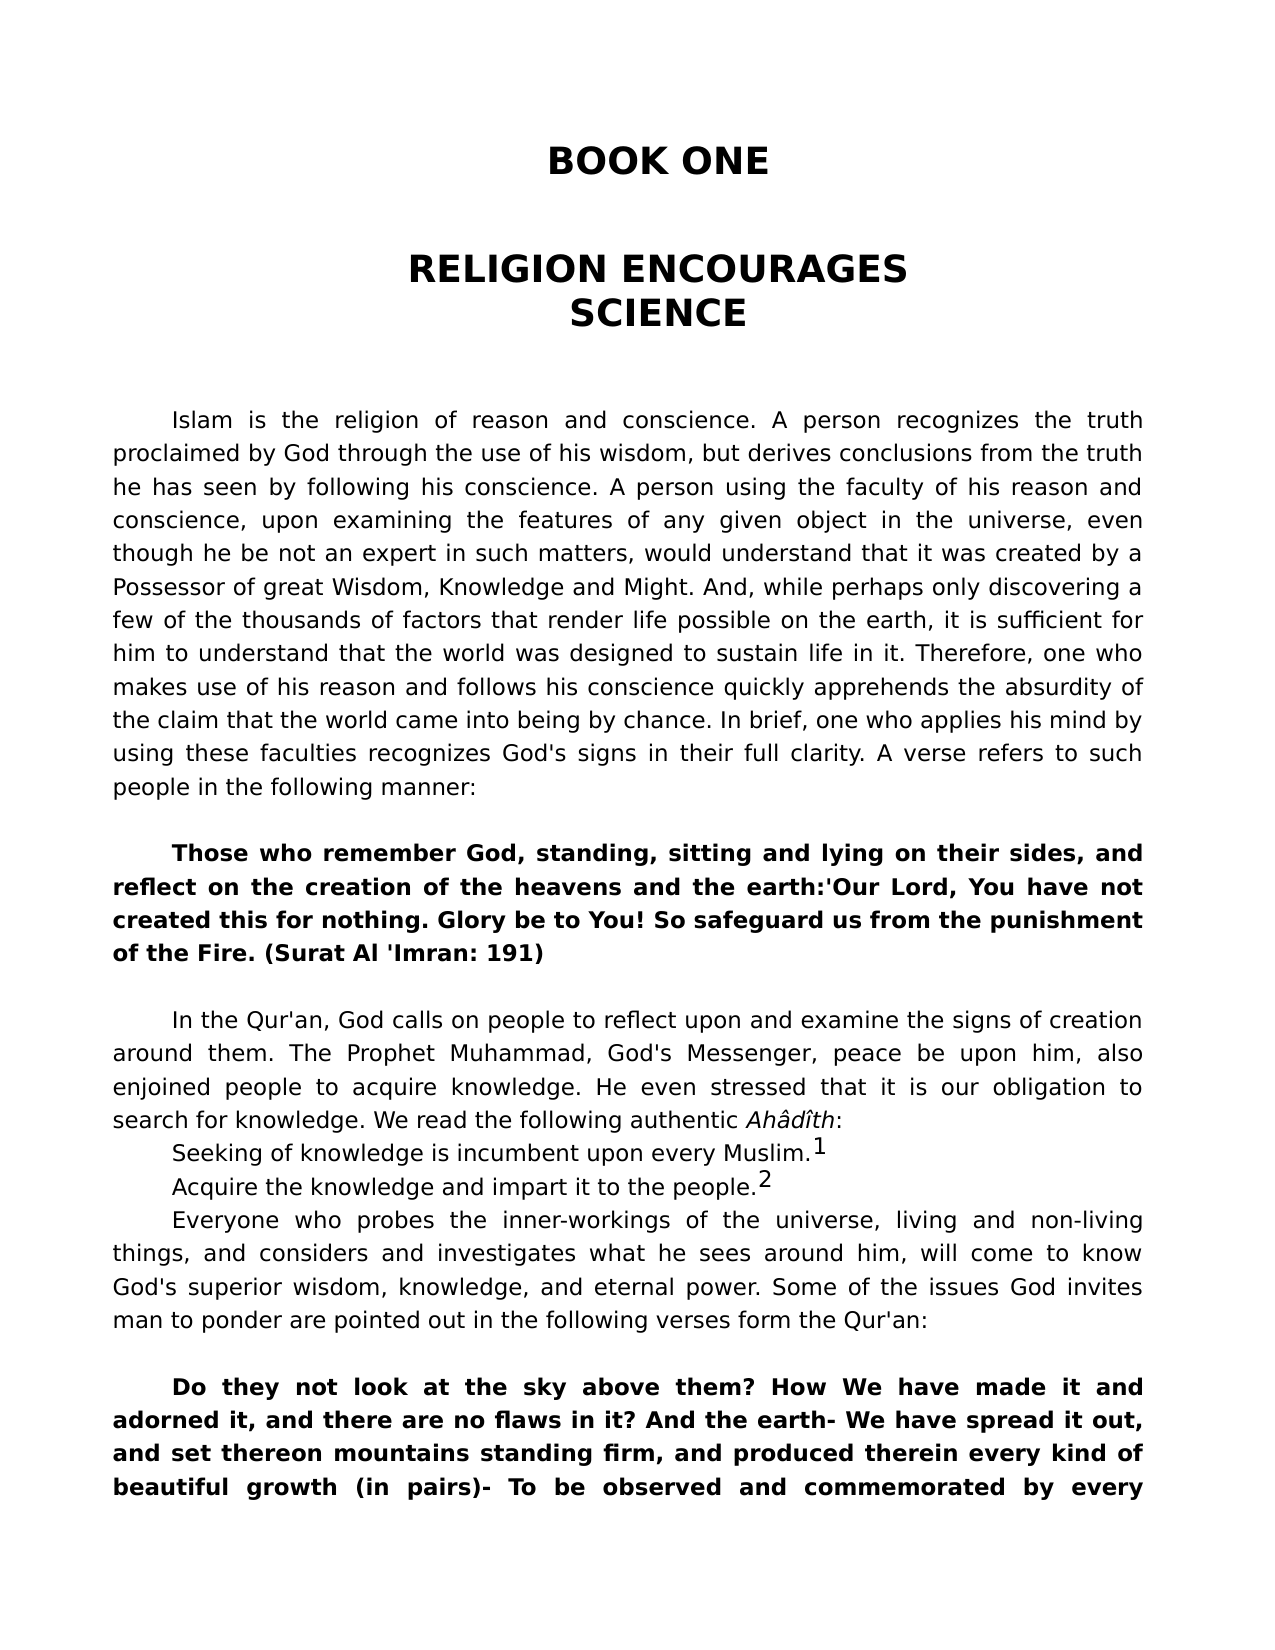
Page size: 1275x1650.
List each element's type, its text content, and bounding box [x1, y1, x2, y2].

text Those who remember God, standing, sitting and lying on their sides, and reflect on the creation of the heavens and the earth:'Our Lord, You have not created this for nothing. Glory be to You! So safeguard us from the punishment of the Fire. (Surat Al 'Imran: 191) [112, 835, 1145, 968]
text In the Qur'an, God calls on people to reflect upon and examine the signs of creation around them. The Prophet Muhammad, God's Messenger, peace be upon him, also enjoined people to acquire knowledge. He even stressed that it is our obligation to search for knowledge. We read the following authentic Ahâdîth: [112, 1002, 1145, 1135]
text Islam is the religion of reason and conscience. A person recognizes the truth proclaimed by God through the use of his wisdom, but derives conclusions from the truth he has seen by following his conscience. A person using the faculty of his reason and conscience, upon examining the features of any given object in the universe, even though he be not an expert in such matters, would understand that it was created by a Possessor of great Wisdom, Knowledge and Might. And, while perhaps only discovering a few of the thousands of factors that render life possible on the earth, it is sufficient for him to understand that the world was designed to sustain life in it. Therefore, one who makes use of his reason and follows his conscience quickly apprehends the absurdity of the claim that the world came into being by chance. In brief, one who applies his mind by using these faculties recognizes God's signs in their full clarity. A verse refers to such people in the following manner: [112, 402, 1145, 802]
text Do they not look at the sky above them? How We have made it and adorned it, and there are no flaws in it? And the earth- We have spread it out, and set thereon mountains standing firm, and produced therein every kind of beautiful growth (in pairs)- To be observed and commemorated by every [112, 1368, 1145, 1502]
text RELIGION ENCOURAGES [112, 248, 1145, 291]
text BOOK ONE [112, 148, 1145, 181]
text SCIENCE [112, 291, 1145, 335]
text Seeking of knowledge is incumbent upon every Muslim.1 [112, 1135, 1145, 1168]
text Acquire the knowledge and impart it to the people.2 [112, 1168, 1145, 1202]
text Everyone who probes the inner-workings of the universe, living and non-living things, and considers and investigates what he sees around him, will come to know God's superior wisdom, knowledge, and eternal power. Some of the issues God invites man to ponder are pointed out in the following verses form the Qur'an: [112, 1202, 1145, 1335]
